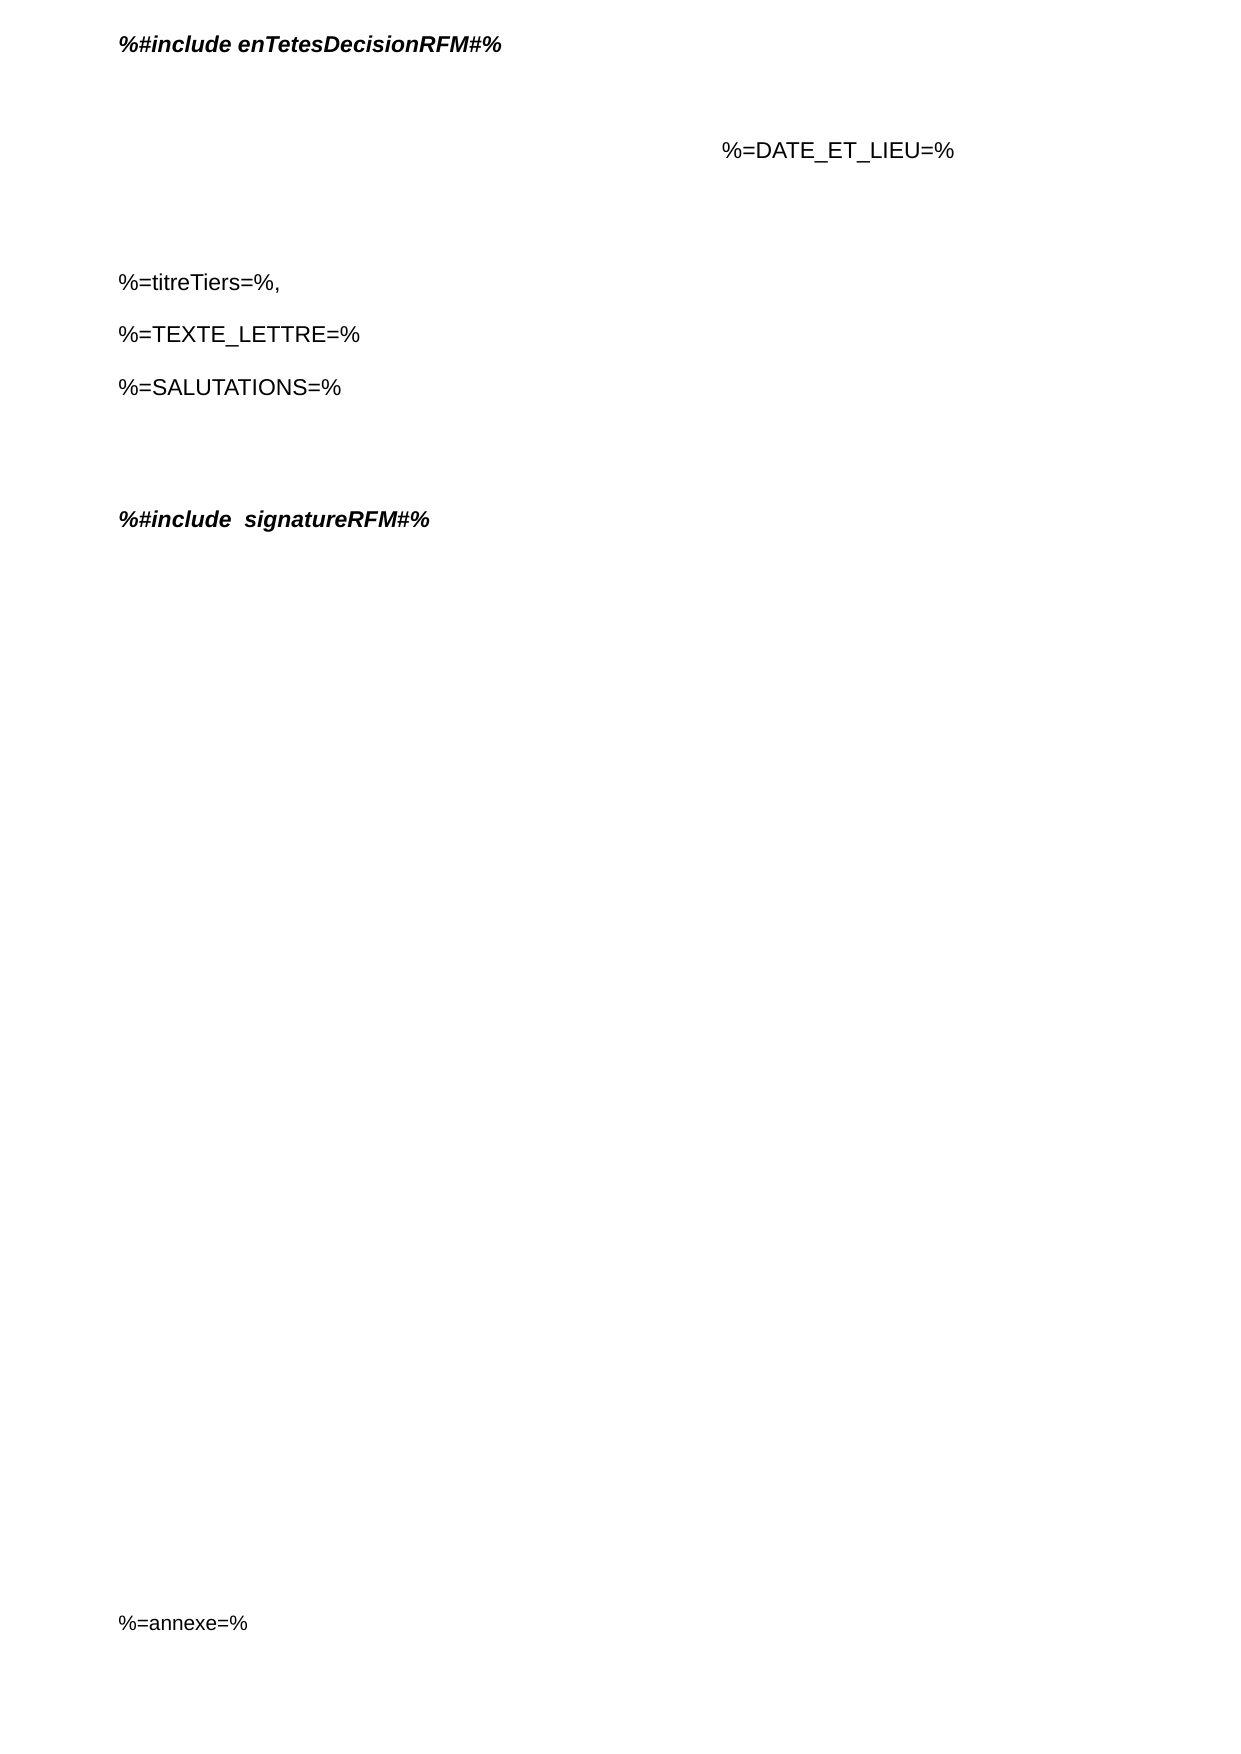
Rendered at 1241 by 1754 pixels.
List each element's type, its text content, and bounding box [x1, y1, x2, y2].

text %#include signatureRFM#% [118, 506, 1122, 532]
text %=DATE_ET_LIEU=% [118, 137, 1122, 163]
text %=TEXTE_LETTRE=% [118, 321, 1122, 347]
text %=titreTiers=%, [118, 268, 1122, 295]
text %=SALUTATIONS=% [118, 374, 1122, 400]
text %#include enTetesDecisionRFM#% [118, 31, 1122, 58]
